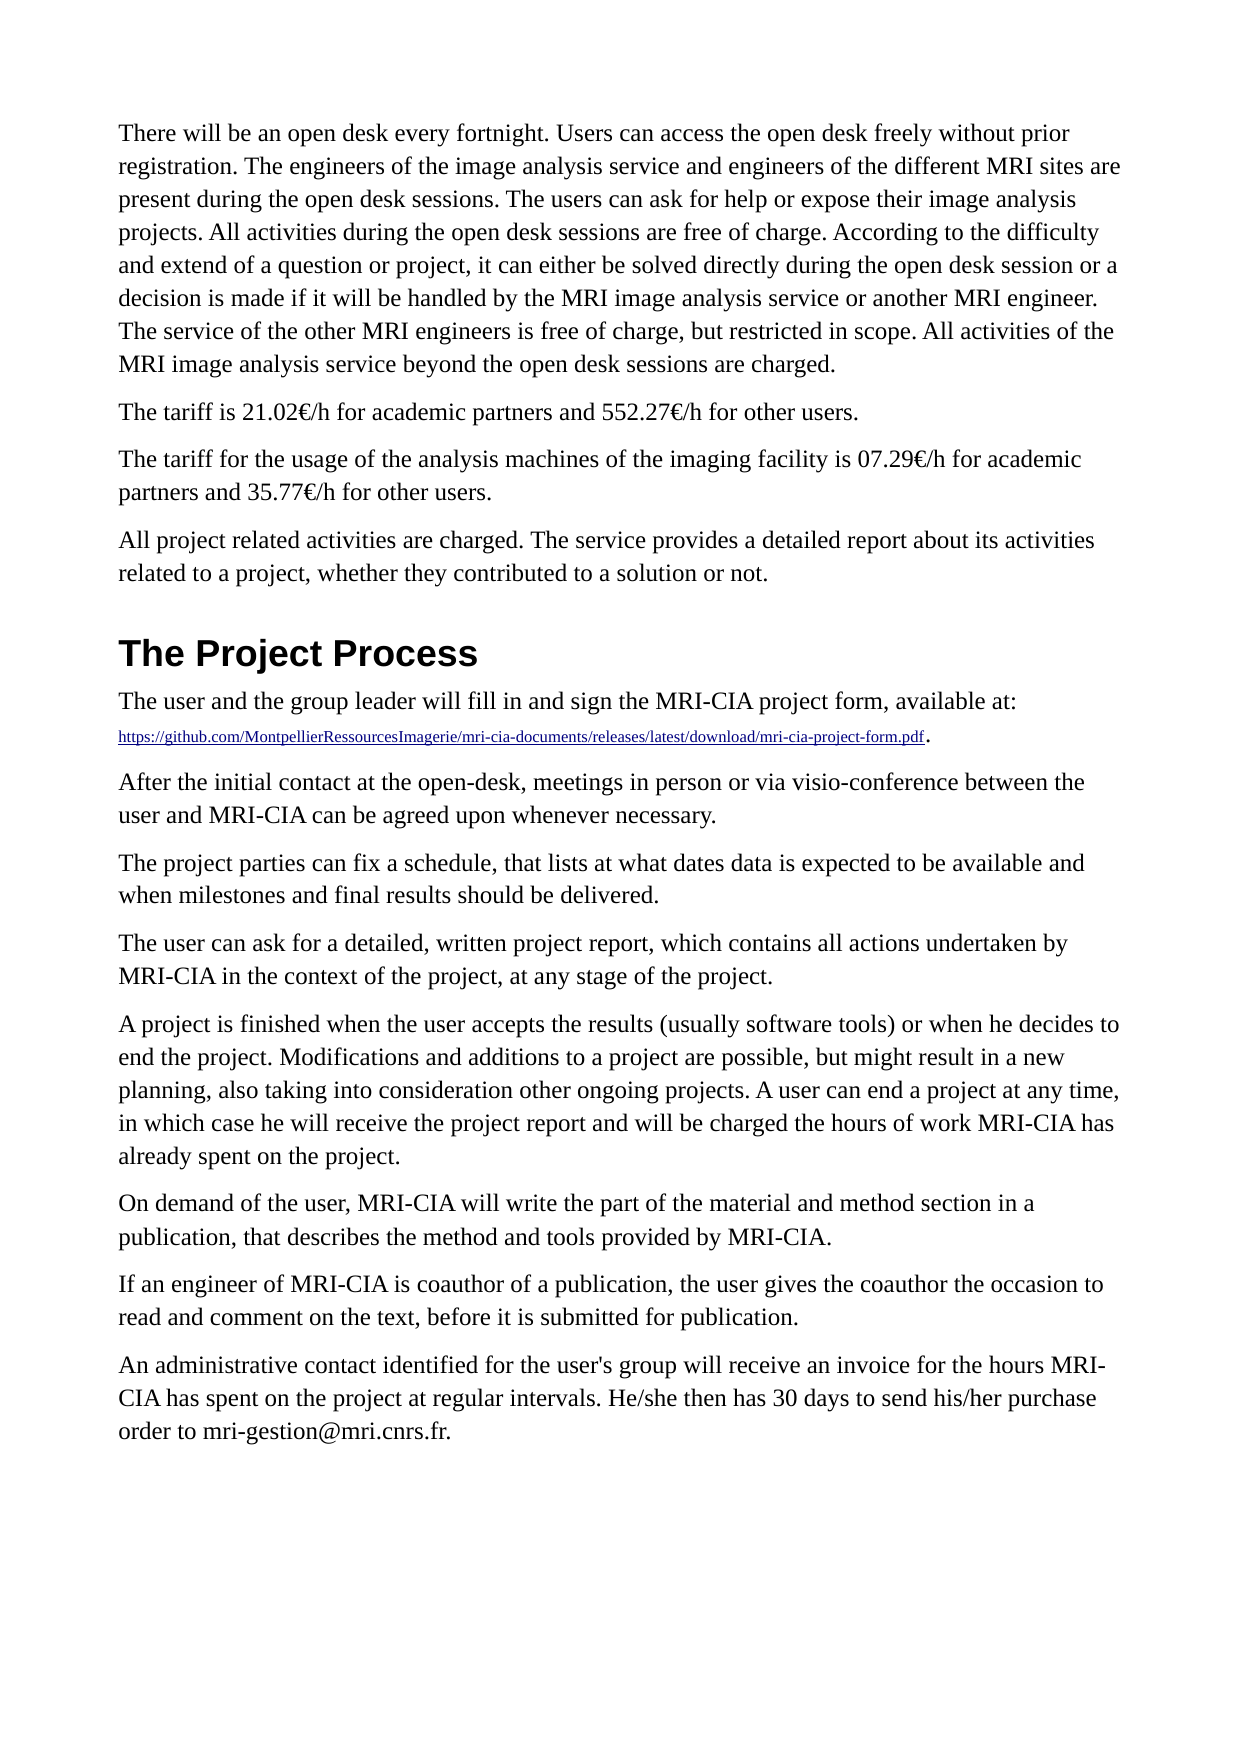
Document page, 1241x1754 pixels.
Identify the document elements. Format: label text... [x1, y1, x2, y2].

text If an engineer of MRI-CIA is coauthor of a publication, the user gives the coauthor the occasion to read and comment on the text, before it is submitted for publication. [118, 1269, 1122, 1331]
text A project is finished when the user accepts the results (usually software tools) or when he decides to end the project. Modifications and additions to a project are possible, but might result in a new planning, also taking into consideration other ongoing projects. A user can end a project at any time, in which case he will receive the project report and will be charged the hours of work MRI-CIA has already spent on the project. [118, 1009, 1122, 1170]
text The project parties can fix a schedule, that lists at what dates data is expected to be available and when milestones and final results should be delivered. [118, 848, 1122, 909]
subtitle The Project Process [118, 631, 1122, 674]
text The user and the group leader will fill in and sign the MRI-CIA project form, available at: https://github.com/MontpellierRessourcesImagerie/mri-cia-documents/releases/latest/download/mri-cia-project-form.pdf. [118, 686, 1122, 748]
text An administrative contact identified for the user's group will receive an invoice for the hours MRI-CIA has spent on the project at regular intervals. He/she then has 30 days to send his/her purchase order to mri-gestion@mri.cnrs.fr. [118, 1350, 1122, 1444]
text On demand of the user, MRI-CIA will write the part of the material and method section in a publication, that describes the method and tools provided by MRI-CIA. [118, 1188, 1122, 1250]
text After the initial contact at the open-desk, meetings in person or via visio-conference between the user and MRI-CIA can be agreed upon whenever necessary. [118, 767, 1122, 829]
text All project related activities are charged. The service provides a detailed report about its activities related to a project, whether they contributed to a solution or not. [118, 525, 1122, 587]
text The tariff is 21.02€/h for academic partners and 552.27€/h for other users. [118, 397, 1122, 426]
text There will be an open desk every fortnight. Users can access the open desk freely without prior registration. The engineers of the image analysis service and engineers of the different MRI sites are present during the open desk sessions. The users can ask for help or expose their image analysis projects. All activities during the open desk sessions are free of charge. According to the difficulty and extend of a question or project, it can either be solved directly during the open desk session or a decision is made if it will be handled by the MRI image analysis service or another MRI engineer. The service of the other MRI engineers is free of charge, but restricted in scope. All activities of the MRI image analysis service beyond the open desk sessions are charged. [118, 118, 1122, 378]
text The tariff for the usage of the analysis machines of the imaging facility is 07.29€/h for academic partners and 35.77€/h for other users. [118, 444, 1122, 506]
text The user can ask for a detailed, written project report, which contains all actions undertaken by MRI-CIA in the context of the project, at any stage of the project. [118, 928, 1122, 990]
